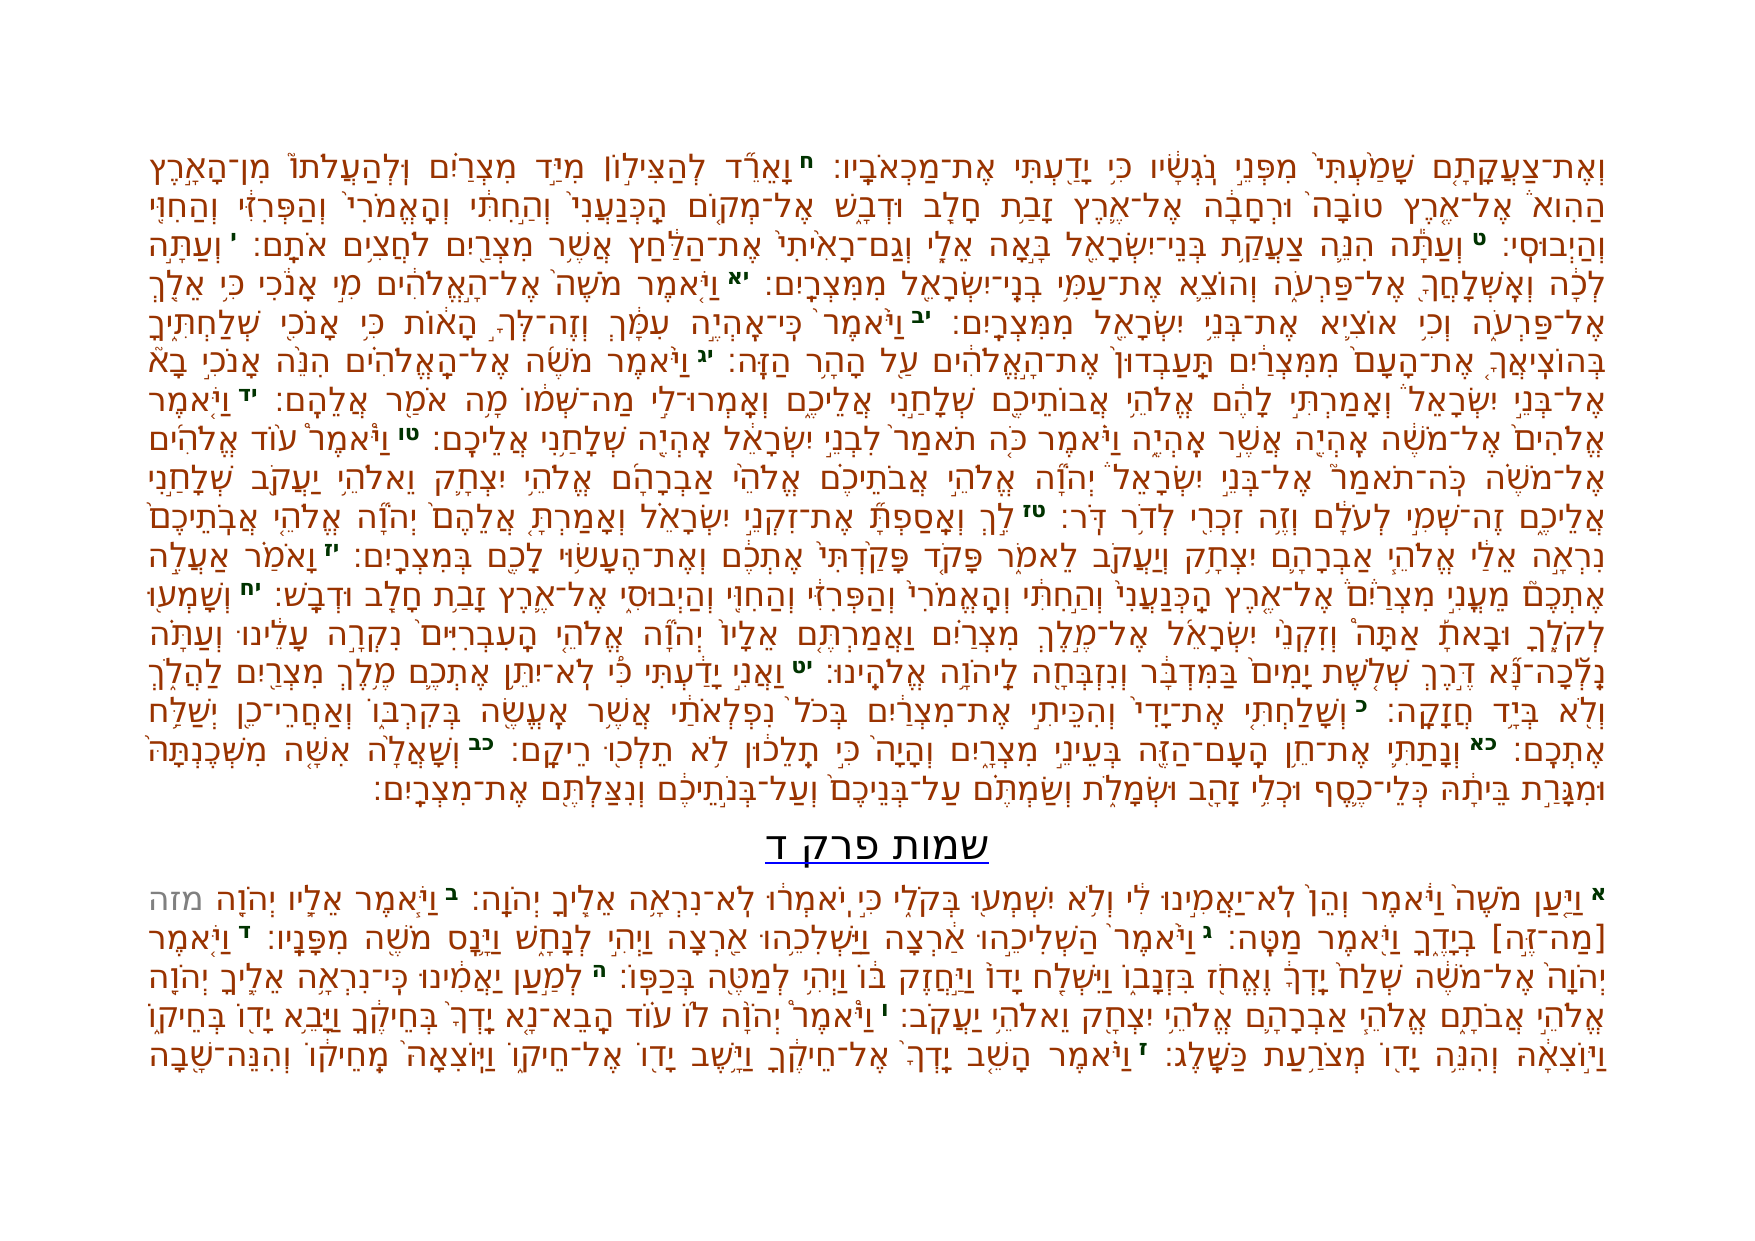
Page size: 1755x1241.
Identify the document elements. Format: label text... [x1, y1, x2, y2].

text שמות פרק ד [148, 821, 1606, 869]
text א וַיַּ֤עַן מֹשֶׁה֙ וַיֹּ֔אמֶר וְהֵן֙ לֹֽא־יַאֲמִ֣ינוּ לִ֔י וְלֹ֥א יִשְׁמְע֖וּ בְּקֹלִ֑י כִּ֣י יֹֽאמְר֔וּ לֹֽא־נִרְאָ֥ה אֵלֶ֖יךָ יְהֹוָֽה׃ ב וַיֹּ֧אמֶר אֵלָ֛יו יְהֹוָ֖ה מזה [מַה־זֶּ֣ה] בְיָדֶ֑ךָ וַיֹּ֖אמֶר מַטֶּֽה׃ ג וַיֹּ֙אמֶר֙ הַשְׁלִיכֵ֣הוּ אַ֔רְצָה וַיַּשְׁלִכֵ֥הוּ אַ֖רְצָה וַיְהִ֣י לְנָחָ֑שׁ וַיָּ֥נׇס מֹשֶׁ֖ה מִפָּנָֽיו׃ ד וַיֹּ֤אמֶר יְהֹוָה֙ אֶל־מֹשֶׁ֔ה שְׁלַח֙ יָֽדְךָ֔ וֶאֱחֹ֖ז בִּזְנָב֑וֹ וַיִּשְׁלַ֤ח יָדוֹ֙ וַיַּ֣חֲזֶק בּ֔וֹ וַיְהִ֥י לְמַטֶּ֖ה בְּכַפּֽוֹ׃ ה לְמַ֣עַן יַאֲמִ֔ינוּ כִּֽי־נִרְאָ֥ה אֵלֶ֛יךָ יְהֹוָ֖ה אֱלֹהֵ֣י אֲבֹתָ֑ם אֱלֹהֵ֧י אַבְרָהָ֛ם אֱלֹהֵ֥י יִצְחָ֖ק וֵאלֹהֵ֥י יַעֲקֹֽב׃ ו וַיֹּ֩אמֶר֩ יְהֹוָ֨ה ל֜וֹ ע֗וֹד הָֽבֵא־נָ֤א יָֽדְךָ֙ בְּחֵיקֶ֔ךָ וַיָּבֵ֥א יָד֖וֹ בְּחֵיק֑וֹ וַיּ֣וֹצִאָ֔הּ וְהִנֵּ֥ה יָד֖וֹ מְצֹרַ֥עַת כַּשָּֽׁלֶג׃ ז וַיֹּ֗אמֶר הָשֵׁ֤ב יָֽדְךָ֙ אֶל־חֵיקֶ֔ךָ וַיָּ֥שֶׁב יָד֖וֹ אֶל־חֵיק֑וֹ וַיּֽוֹצִאָהּ֙ מֵֽחֵיק֔וֹ וְהִנֵּה־שָׁ֖בָה [148, 880, 1606, 1074]
text וְאֶת־צַעֲקָתָ֤ם שָׁמַ֙עְתִּי֙ מִפְּנֵ֣י נֹֽגְשָׂ֔יו כִּ֥י יָדַ֖עְתִּי אֶת־מַכְאֹבָֽיו׃ ח וָאֵרֵ֞ד לְהַצִּיל֣וֹ׀ מִיַּ֣ד מִצְרַ֗יִם וּֽלְהַעֲלֹתוֹ֮ מִן־הָאָ֣רֶץ הַהִוא֒ אֶל־אֶ֤רֶץ טוֹבָה֙ וּרְחָבָ֔ה אֶל־אֶ֛רֶץ זָבַ֥ת חָלָ֖ב וּדְבָ֑שׁ אֶל־מְק֤וֹם הַֽכְּנַעֲנִי֙ וְהַ֣חִתִּ֔י וְהָֽאֱמֹרִי֙ וְהַפְּרִזִּ֔י וְהַחִוִּ֖י וְהַיְבוּסִֽי׃ ט וְעַתָּ֕ה הִנֵּ֛ה צַעֲקַ֥ת בְּנֵי־יִשְׂרָאֵ֖ל בָּ֣אָה אֵלָ֑י וְגַם־רָאִ֙יתִי֙ אֶת־הַלַּ֔חַץ אֲשֶׁ֥ר מִצְרַ֖יִם לֹחֲצִ֥ים אֹתָֽם׃ י וְעַתָּ֣ה לְכָ֔ה וְאֶֽשְׁלָחֲךָ֖ אֶל־פַּרְעֹ֑ה וְהוֹצֵ֛א אֶת־עַמִּ֥י בְנֵֽי־יִשְׂרָאֵ֖ל מִמִּצְרָֽיִם׃ יא וַיֹּ֤אמֶר מֹשֶׁה֙ אֶל־הָ֣אֱלֹהִ֔ים מִ֣י אָנֹ֔כִי כִּ֥י אֵלֵ֖ךְ אֶל־פַּרְעֹ֑ה וְכִ֥י אוֹצִ֛יא אֶת־בְּנֵ֥י יִשְׂרָאֵ֖ל מִמִּצְרָֽיִם׃ יב וַיֹּ֙אמֶר֙ כִּֽי־אֶֽהְיֶ֣ה עִמָּ֔ךְ וְזֶה־לְּךָ֣ הָא֔וֹת כִּ֥י אָנֹכִ֖י שְׁלַחְתִּ֑יךָ בְּהוֹצִֽיאֲךָ֤ אֶת־הָעָם֙ מִמִּצְרַ֔יִם תַּֽעַבְדוּן֙ אֶת־הָ֣אֱלֹהִ֔ים עַ֖ל הָהָ֥ר הַזֶּֽה׃ יג וַיֹּ֨אמֶר מֹשֶׁ֜ה אֶל־הָֽאֱלֹהִ֗ים הִנֵּ֨ה אָנֹכִ֣י בָא֮ אֶל־בְּנֵ֣י יִשְׂרָאֵל֒ וְאָמַרְתִּ֣י לָהֶ֔ם אֱלֹהֵ֥י אֲבוֹתֵיכֶ֖ם שְׁלָחַ֣נִי אֲלֵיכֶ֑ם וְאָֽמְרוּ־לִ֣י מַה־שְּׁמ֔וֹ מָ֥ה אֹמַ֖ר אֲלֵהֶֽם׃ יד וַיֹּ֤אמֶר אֱלֹהִים֙ אֶל־מֹשֶׁ֔ה אֶֽהְיֶ֖ה אֲשֶׁ֣ר אֶֽהְיֶ֑ה וַיֹּ֗אמֶר כֹּ֤ה תֹאמַר֙ לִבְנֵ֣י יִשְׂרָאֵ֔ל אֶֽהְיֶ֖ה שְׁלָחַ֥נִי אֲלֵיכֶֽם׃ טו וַיֹּ֩אמֶר֩ ע֨וֹד אֱלֹהִ֜ים אֶל־מֹשֶׁ֗ה כֹּֽה־תֹאמַר֮ אֶל־בְּנֵ֣י יִשְׂרָאֵל֒ יְהֹוָ֞ה אֱלֹהֵ֣י אֲבֹתֵיכֶ֗ם אֱלֹהֵ֨י אַבְרָהָ֜ם אֱלֹהֵ֥י יִצְחָ֛ק וֵאלֹהֵ֥י יַעֲקֹ֖ב שְׁלָחַ֣נִי אֲלֵיכֶ֑ם זֶה־שְּׁמִ֣י לְעֹלָ֔ם וְזֶ֥ה זִכְרִ֖י לְדֹ֥ר דֹּֽר׃ טז לֵ֣ךְ וְאָֽסַפְתָּ֞ אֶת־זִקְנֵ֣י יִשְׂרָאֵ֗ל וְאָמַרְתָּ֤ אֲלֵהֶם֙ יְהֹוָ֞ה אֱלֹהֵ֤י אֲבֹֽתֵיכֶם֙ נִרְאָ֣ה אֵלַ֔י אֱלֹהֵ֧י אַבְרָהָ֛ם יִצְחָ֥ק וְיַעֲקֹ֖ב לֵאמֹ֑ר פָּקֹ֤ד פָּקַ֙דְתִּי֙ אֶתְכֶ֔ם וְאֶת־הֶעָשׂ֥וּי לָכֶ֖ם בְּמִצְרָֽיִם׃ יז וָאֹמַ֗ר אַעֲלֶ֣ה אֶתְכֶם֮ מֵעֳנִ֣י מִצְרַ֒יִם֒ אֶל־אֶ֤רֶץ הַֽכְּנַעֲנִי֙ וְהַ֣חִתִּ֔י וְהָֽאֱמֹרִי֙ וְהַפְּרִזִּ֔י וְהַחִוִּ֖י וְהַיְבוּסִ֑י אֶל־אֶ֛רֶץ זָבַ֥ת חָלָ֖ב וּדְבָֽשׁ׃ יח וְשָׁמְע֖וּ לְקֹלֶ֑ךָ וּבָאתָ֡ אַתָּה֩ וְזִקְנֵ֨י יִשְׂרָאֵ֜ל אֶל־מֶ֣לֶךְ מִצְרַ֗יִם וַאֲמַרְתֶּ֤ם אֵלָיו֙ יְהֹוָ֞ה אֱלֹהֵ֤י הָֽעִבְרִיִּים֙ נִקְרָ֣ה עָלֵ֔ינוּ וְעַתָּ֗ה נֵֽלְﬞכָה־נָּ֞א דֶּ֣רֶךְ שְׁלֹ֤שֶׁת יָמִים֙ בַּמִּדְבָּ֔ר וְנִזְבְּחָ֖ה לַֽיהֹוָ֥ה אֱלֹהֵֽינוּ׃ יט וַאֲנִ֣י יָדַ֔עְתִּי כִּ֠י לֹֽא־יִתֵּ֥ן אֶתְכֶ֛ם מֶ֥לֶךְ מִצְרַ֖יִם לַהֲלֹ֑ךְ וְלֹ֖א בְּיָ֥ד חֲזָקָֽה׃ כ וְשָׁלַחְתִּ֤י אֶת־יָדִי֙ וְהִכֵּיתִ֣י אֶת־מִצְרַ֔יִם בְּכֹל֙ נִפְלְאֹתַ֔י אֲשֶׁ֥ר אֶֽעֱשֶׂ֖ה בְּקִרְבּ֑וֹ וְאַחֲרֵי־כֵ֖ן יְשַׁלַּ֥ח אֶתְכֶֽם׃ כא וְנָתַתִּ֛י אֶת־חֵ֥ן הָֽעָם־הַזֶּ֖ה בְּעֵינֵ֣י מִצְרָ֑יִם וְהָיָה֙ כִּ֣י תֵֽלֵכ֔וּן לֹ֥א תֵלְכ֖וּ רֵיקָֽם׃ כב וְשָׁאֲלָ֨ה אִשָּׁ֤ה מִשְּׁכֶנְתָּהּ֙ וּמִגָּרַ֣ת בֵּיתָ֔הּ כְּלֵי־כֶ֛סֶף וּכְלֵ֥י זָהָ֖ב וּשְׂמָלֹ֑ת וְשַׂמְתֶּ֗ם עַל־בְּנֵיכֶם֙ וְעַל־בְּנֹ֣תֵיכֶ֔ם וְנִצַּלְתֶּ֖ם אֶת־מִצְרָֽיִם׃ [148, 148, 1606, 808]
